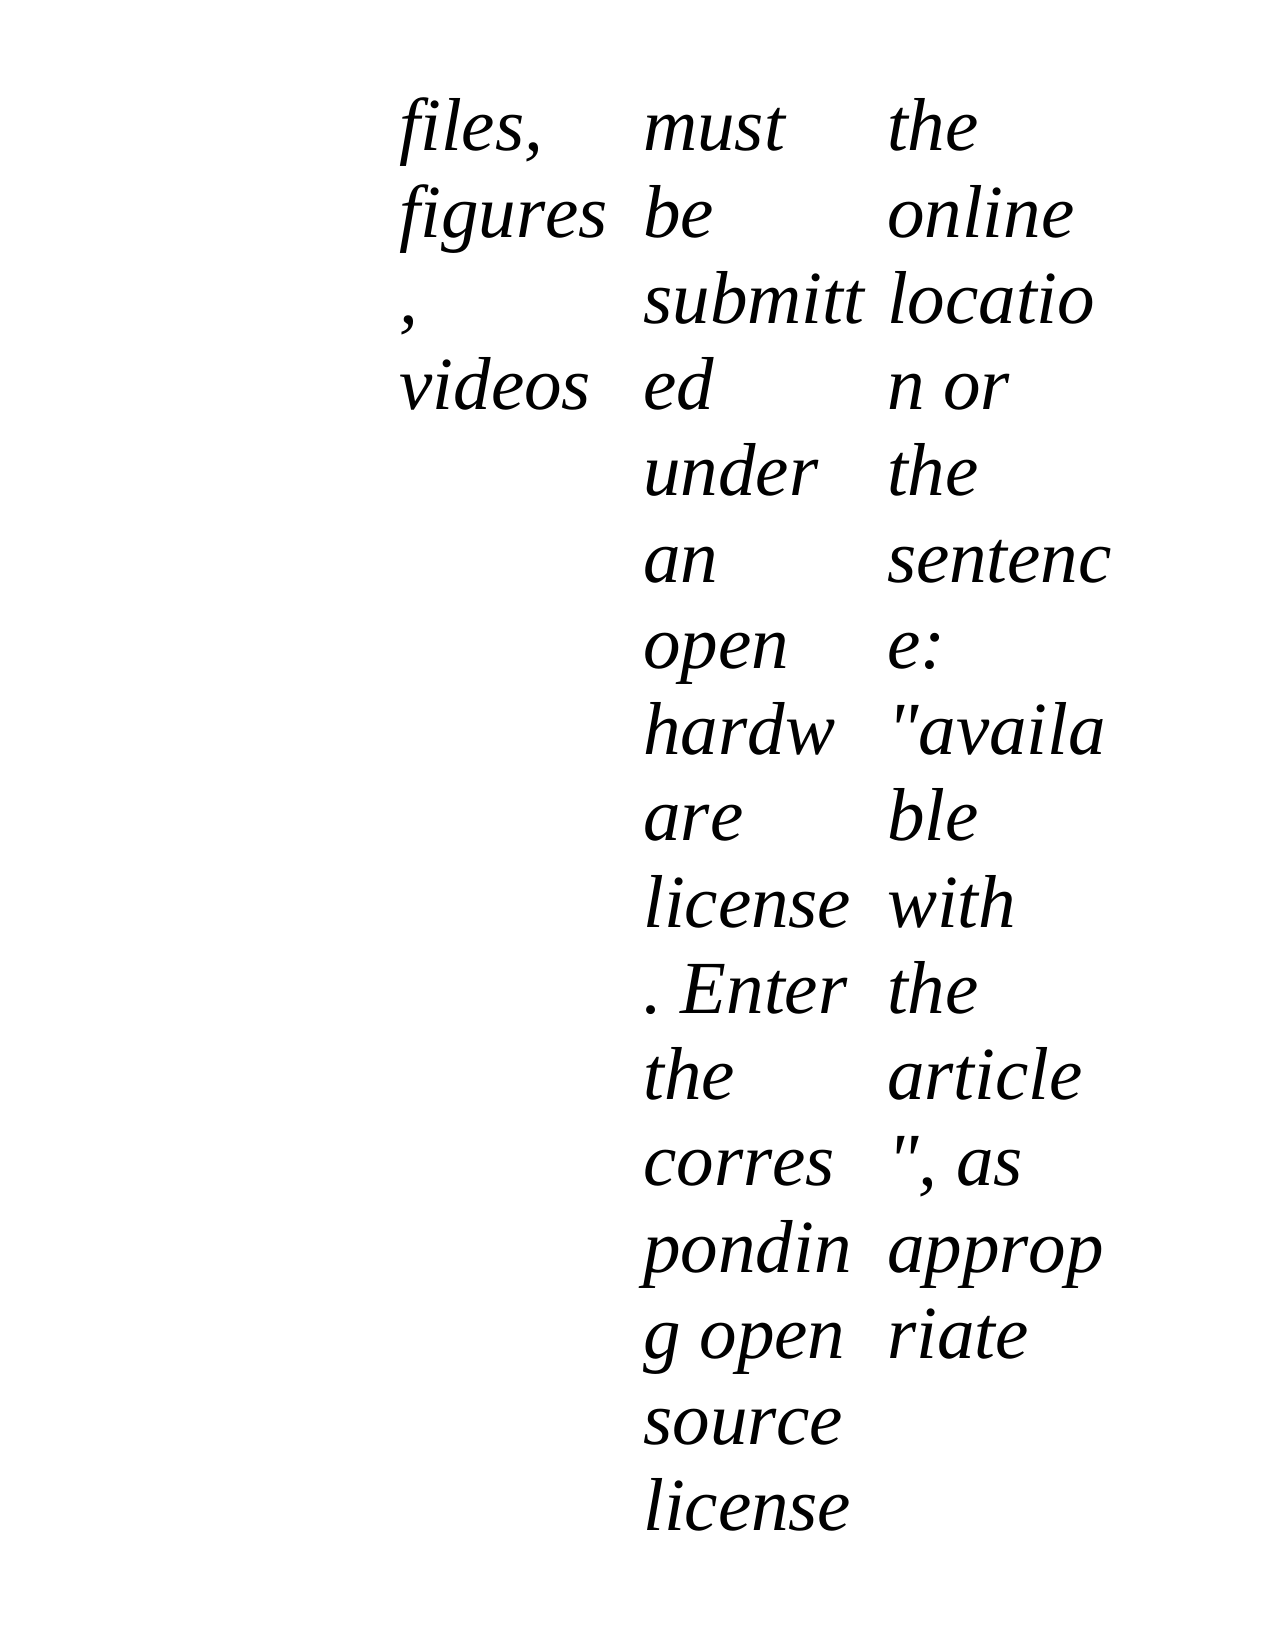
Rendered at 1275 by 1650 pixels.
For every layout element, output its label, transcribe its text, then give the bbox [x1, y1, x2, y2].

table_cell [150, 75, 394, 1553]
table_cell files, figures, videos [394, 75, 637, 1553]
table_cell must be submitted under an open hardware license. Enter the corresponding open source license [638, 75, 881, 1553]
table_cell the online location or the sentence: "available with the article", as appropriate [881, 75, 1125, 1553]
